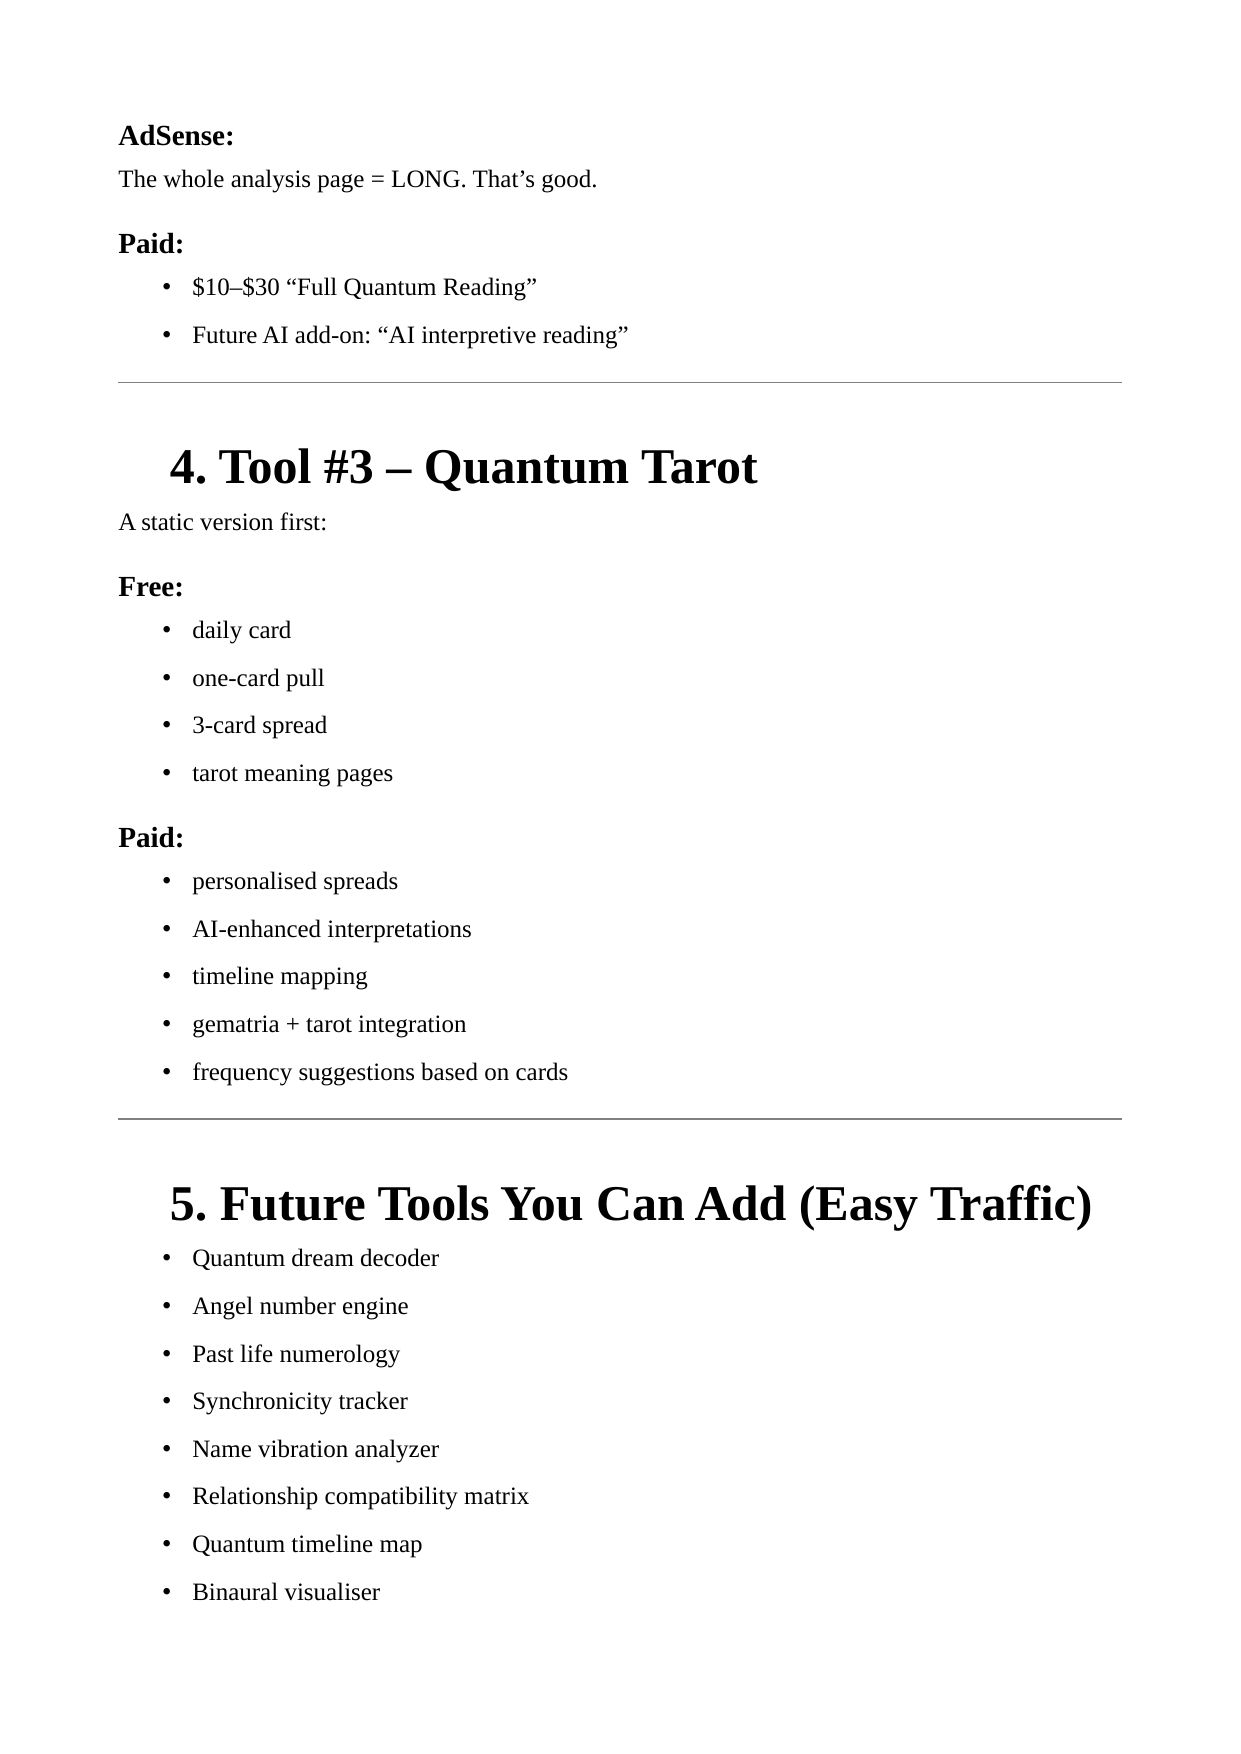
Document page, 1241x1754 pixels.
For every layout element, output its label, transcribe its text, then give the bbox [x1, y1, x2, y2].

subtitle Paid: [118, 820, 1122, 854]
list tarot meaning pages [162, 758, 1122, 787]
list Binaural visualiser [162, 1577, 1122, 1605]
list 3-card spread [162, 710, 1122, 739]
text A static version first: [118, 507, 1122, 536]
subtitle ✅ 4. Tool #3 – Quantum Tarot [118, 437, 1122, 494]
list one-card pull [162, 663, 1122, 691]
list Future AI add-on: “AI interpretive reading” [162, 320, 1122, 349]
list daily card [162, 615, 1122, 644]
subtitle AdSense: [118, 118, 1122, 152]
subtitle Paid: [118, 226, 1122, 260]
list Angel number engine [162, 1291, 1122, 1320]
list $10–$30 “Full Quantum Reading” [162, 272, 1122, 301]
list gematria + tarot integration [162, 1009, 1122, 1038]
list Quantum timeline map [162, 1529, 1122, 1558]
list Past life numerology [162, 1339, 1122, 1367]
list timeline mapping [162, 961, 1122, 990]
text The whole analysis page = LONG. That’s good. [118, 164, 1122, 193]
list Relationship compatibility matrix [162, 1481, 1122, 1510]
list AI-enhanced interpretations [162, 914, 1122, 942]
list Quantum dream decoder [162, 1243, 1122, 1272]
list personalised spreads [162, 866, 1122, 895]
subtitle Free: [118, 569, 1122, 603]
list frequency suggestions based on cards [162, 1057, 1122, 1085]
list Name vibration analyzer [162, 1434, 1122, 1463]
subtitle ✅ 5. Future Tools You Can Add (Easy Traffic) [118, 1173, 1122, 1231]
list Synchronicity tracker [162, 1386, 1122, 1415]
